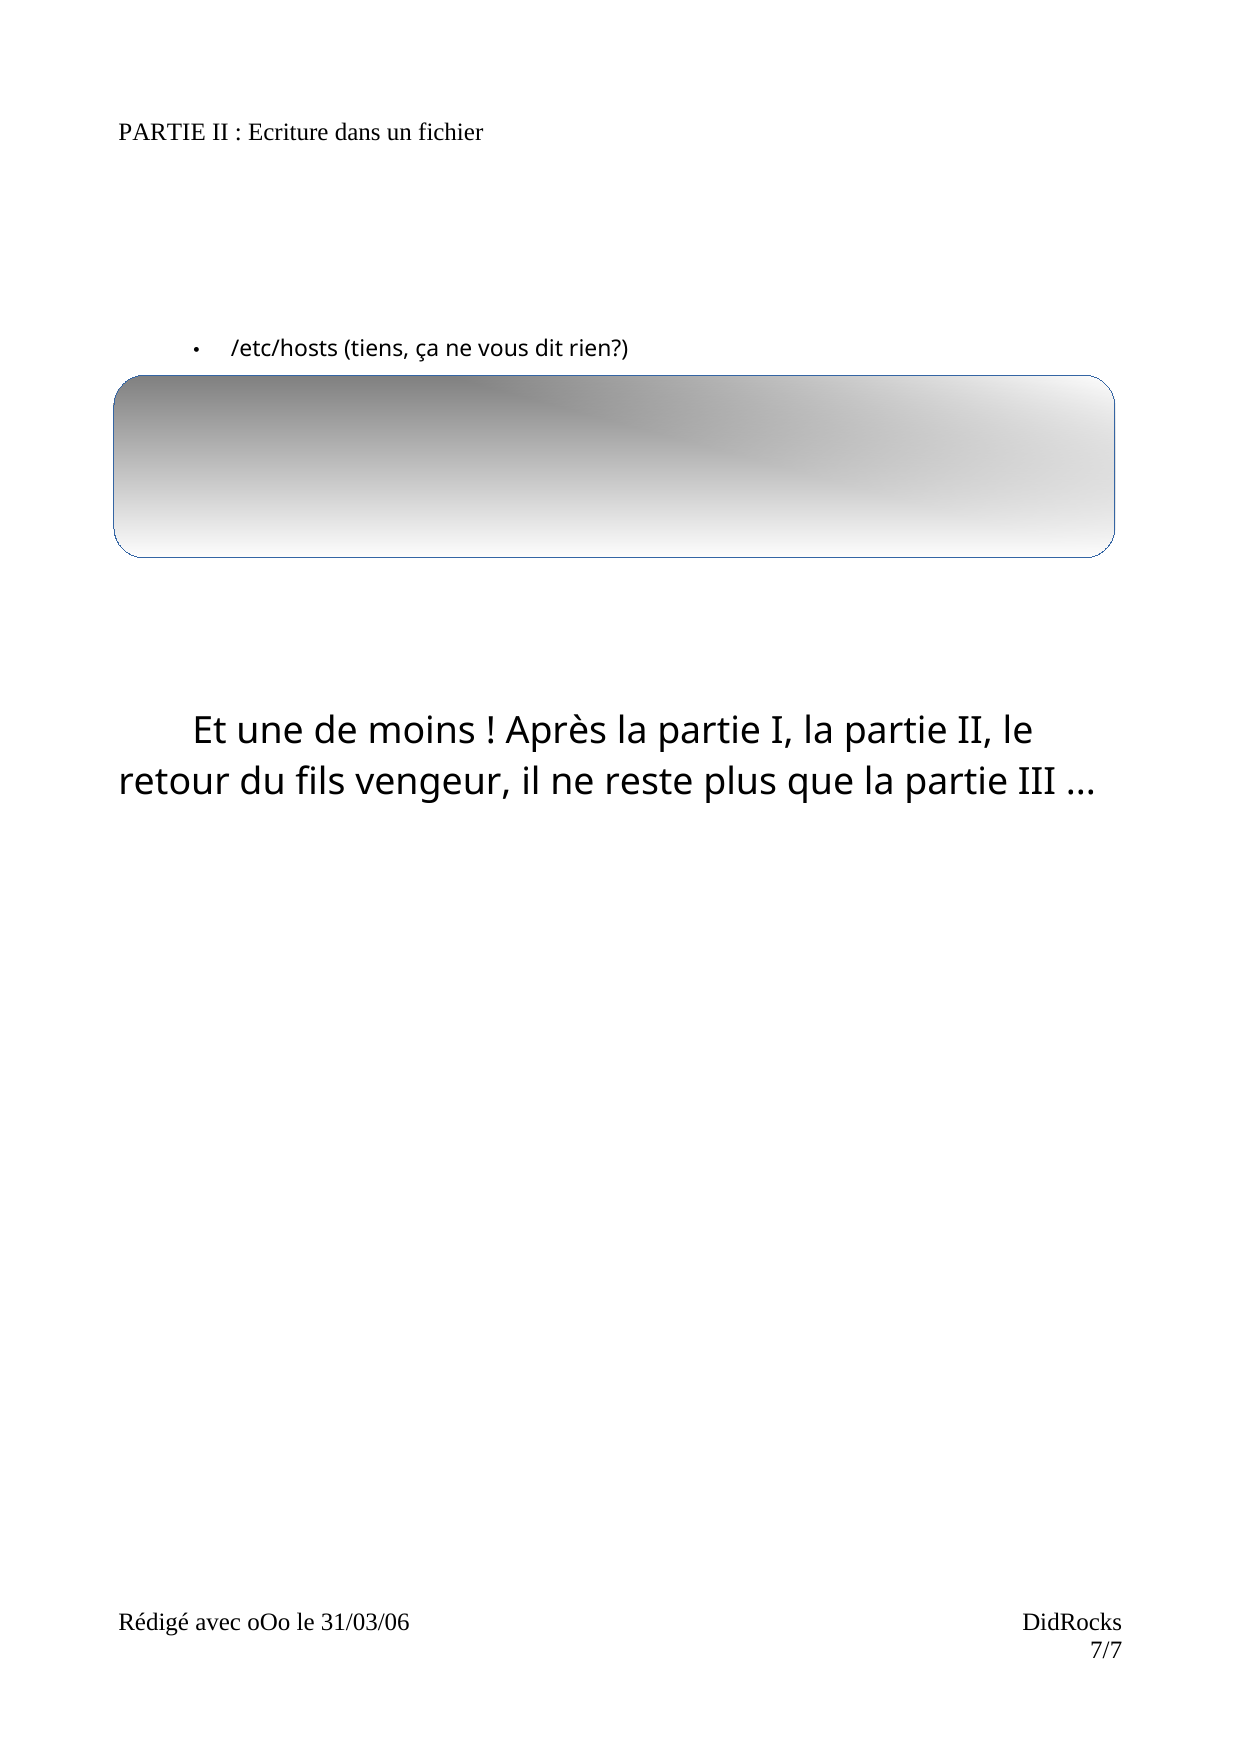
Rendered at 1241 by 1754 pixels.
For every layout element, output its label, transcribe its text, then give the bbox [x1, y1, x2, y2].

list /etc/hosts (tiens, ça ne vous dit rien?) [193, 332, 1122, 363]
text Et une de moins ! Après la partie I, la partie II, le retour du fils vengeur, il ne reste plus que la partie III ... [118, 703, 1122, 806]
